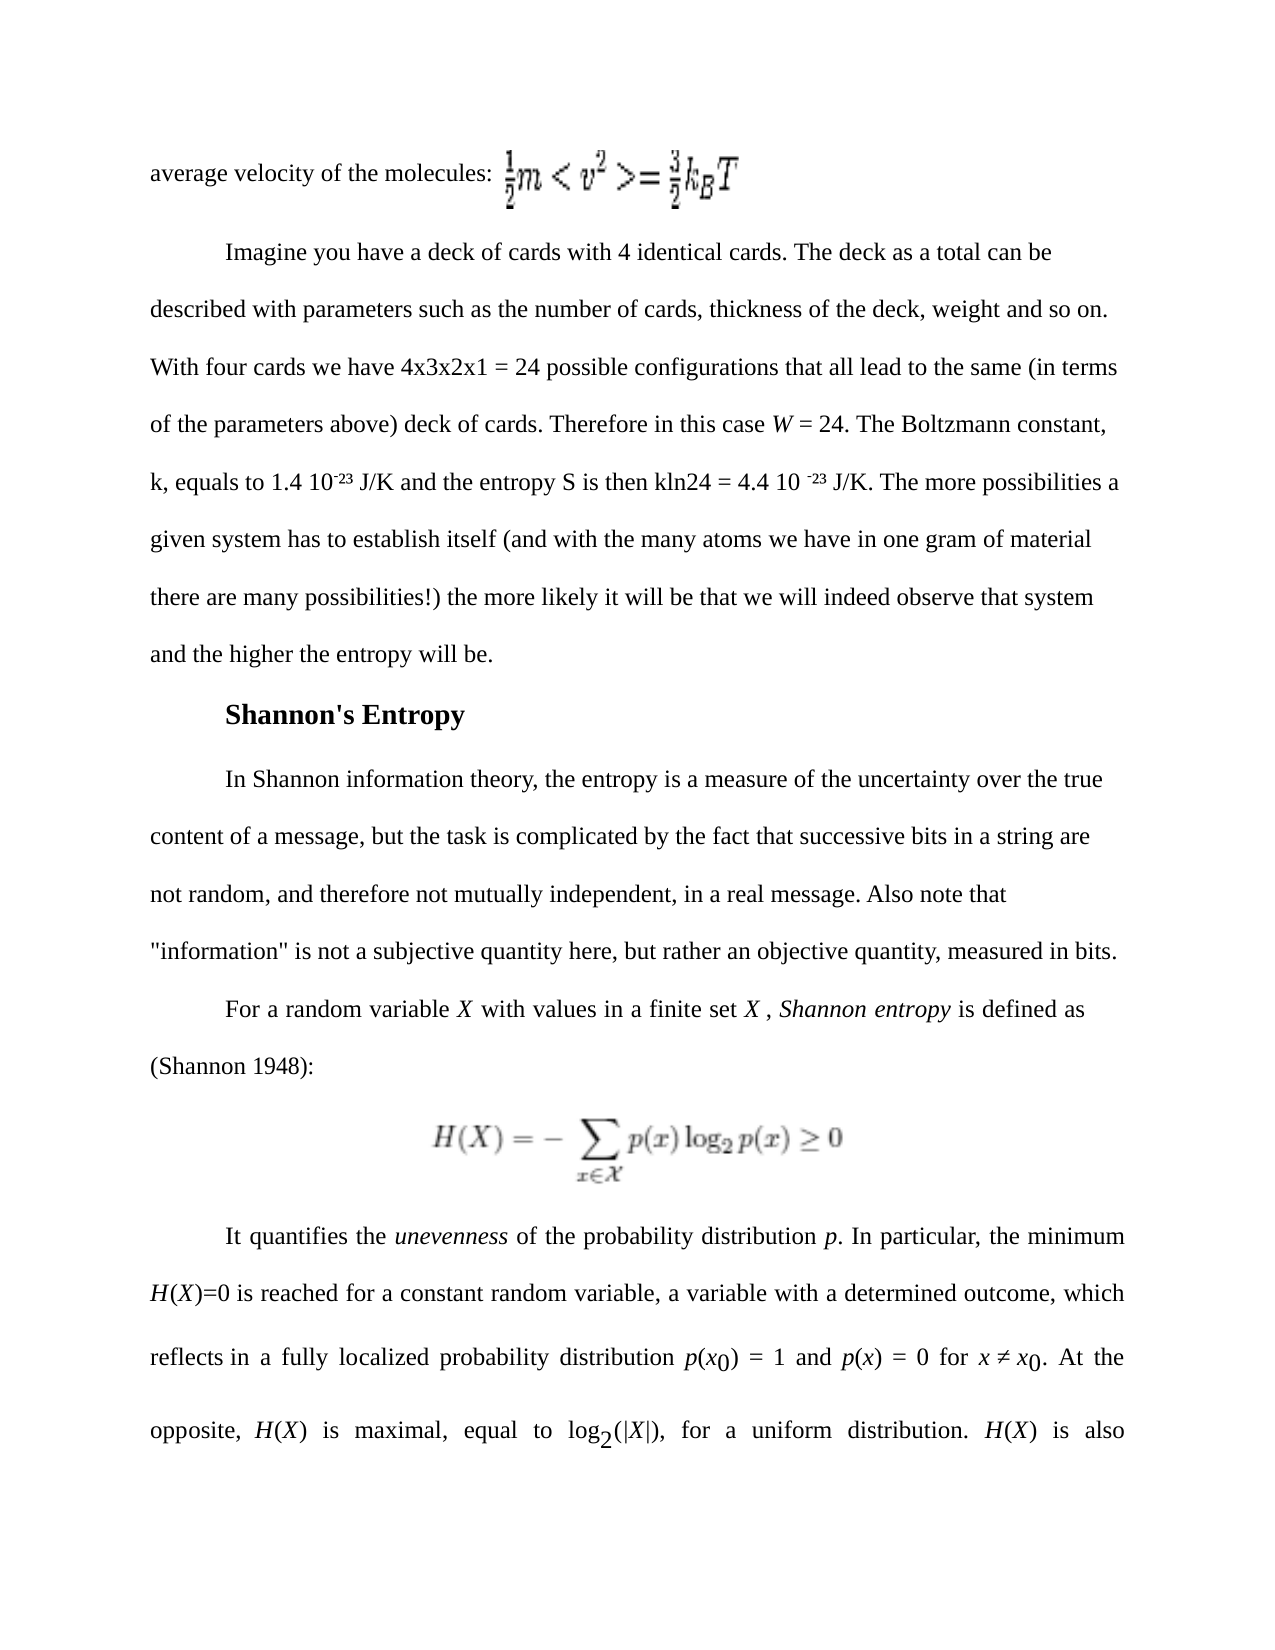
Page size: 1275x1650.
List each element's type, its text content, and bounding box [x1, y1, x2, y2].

text [739, 150, 1125, 208]
picture [505, 150, 739, 209]
text Shannon's Entropy [150, 697, 1125, 730]
text It quantifies the unevenness of the probability distribution p. In particular, the minimum H(X)=0 is reached for a constant random variable, a variable with a determined outcome, which reflects in a fully localized probability distribution p(x0) = 1 and p(x) = 0 for x ≠ x0. At the opposite, H(X) is maximal, equal to log2(|X|), for a uniform distribution. H(X) is also [150, 1110, 1125, 1454]
text average velocity of the molecules: [150, 150, 505, 208]
text For a random variable X with values in a finite set X , Shannon entropy is defined as (Shannon 1948): [150, 994, 1125, 1080]
text In Shannon information theory, the entropy is a measure of the uncertainty over the true content of a message, but the task is complicated by the fact that successive bits in a string are not random, and therefore not mutually independent, in a real message. Also note that "information" is not a subjective quantity here, but rather an objective quantity, measured in bits. [150, 764, 1125, 965]
text Imagine you have a deck of cards with 4 identical cards. The deck as a total can be described with parameters such as the number of cards, thickness of the deck, weight and so on. With four cards we have 4x3x2x1 = 24 possible configurations that all lead to the same (in terms of the parameters above) deck of cards. Therefore in this case W = 24. The Boltzmann constant, k, equals to 1.4 10-²³ J/K and the entropy S is then kln24 = 4.4 10 -²³ J/K. The more possibilities a given system has to establish itself (and with the many atoms we have in one gram of material there are many possibilities!) the more likely it will be that we will indeed observe that system and the higher the entropy will be. [150, 237, 1125, 668]
